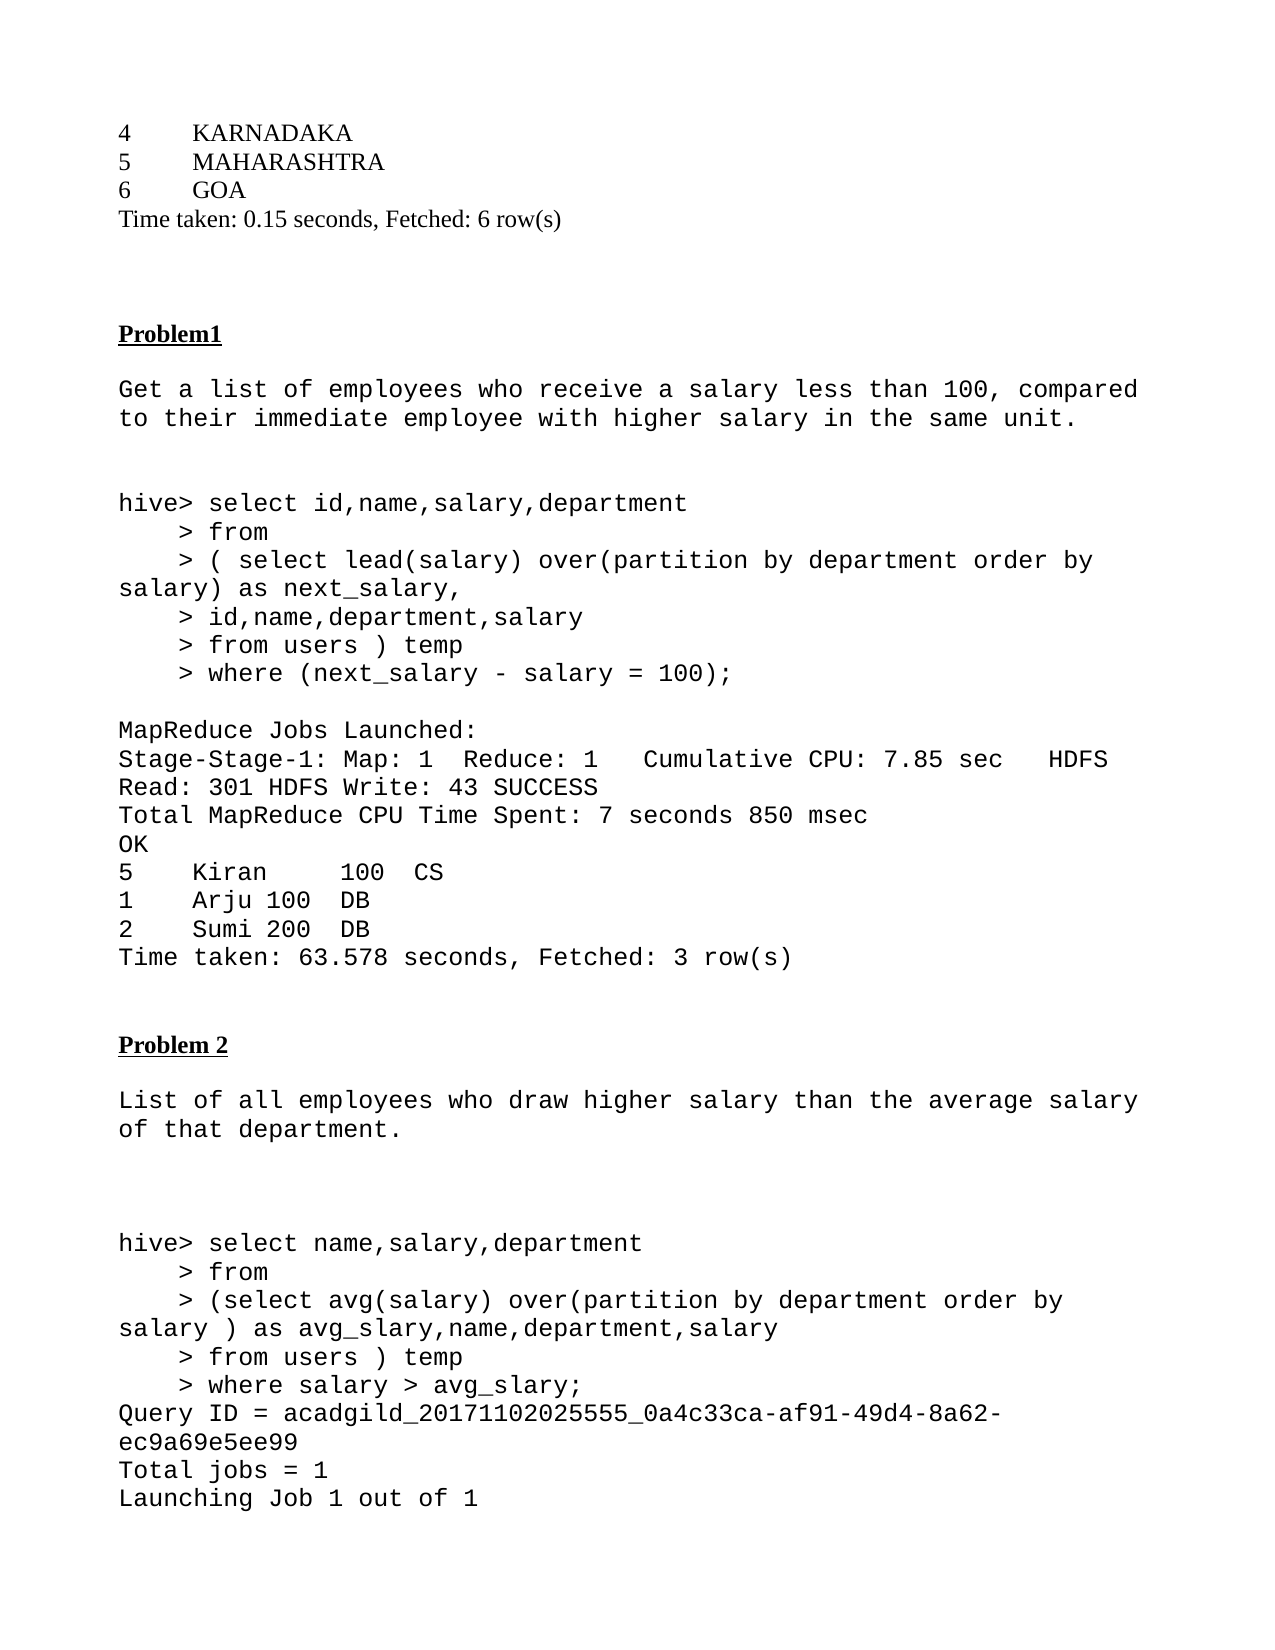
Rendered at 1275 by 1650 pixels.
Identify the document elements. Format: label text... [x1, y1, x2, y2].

text Problem 2 [118, 1031, 1157, 1059]
text > (select avg(salary) over(partition by department order by salary ) as avg_slary,name,department,salary [118, 1288, 1157, 1344]
text Stage-Stage-1: Map: 1 Reduce: 1 Cumulative CPU: 7.85 sec HDFS Read: 301 HDFS Write: 43 SUCCESS [118, 746, 1157, 803]
text OK [118, 831, 1157, 860]
text List of all employees who draw higher salary than the average salary of that department. [118, 1088, 1157, 1145]
text > from users ) temp [118, 633, 1157, 661]
text > where (next_salary - salary = 100); [118, 661, 1157, 689]
text Time taken: 0.15 seconds, Fetched: 6 row(s) [118, 204, 1157, 233]
text 4 KARNADAKA [118, 118, 1157, 147]
text > from users ) temp [118, 1344, 1157, 1373]
text > from [118, 519, 1157, 548]
text Time taken: 63.578 seconds, Fetched: 3 row(s) [118, 945, 1157, 973]
text > id,name,department,salary [118, 604, 1157, 633]
text Launching Job 1 out of 1 [118, 1486, 1157, 1514]
text Problem1 [118, 319, 1157, 348]
text Query ID = acadgild_20171102025555_0a4c33ca-af91-49d4-8a62-ec9a69e5ee99 [118, 1401, 1157, 1458]
text 1 Arju 100 DB [118, 888, 1157, 916]
text > ( select lead(salary) over(partition by department order by salary) as next_salary, [118, 548, 1157, 604]
text > where salary > avg_slary; [118, 1373, 1157, 1401]
text hive> select id,name,salary,department [118, 491, 1157, 519]
text Total MapReduce CPU Time Spent: 7 seconds 850 msec [118, 803, 1157, 831]
text Get a list of employees who receive a salary less than 100, compared to their immediate employee with higher salary in the same unit. [118, 377, 1157, 433]
text Total jobs = 1 [118, 1458, 1157, 1486]
text 6 GOA [118, 176, 1157, 204]
text 5 Kiran 100 CS [118, 860, 1157, 888]
text 2 Sumi 200 DB [118, 916, 1157, 945]
text > from [118, 1259, 1157, 1288]
text MapReduce Jobs Launched: [118, 718, 1157, 746]
text 5 MAHARASHTRA [118, 147, 1157, 176]
text hive> select name,salary,department [118, 1231, 1157, 1259]
